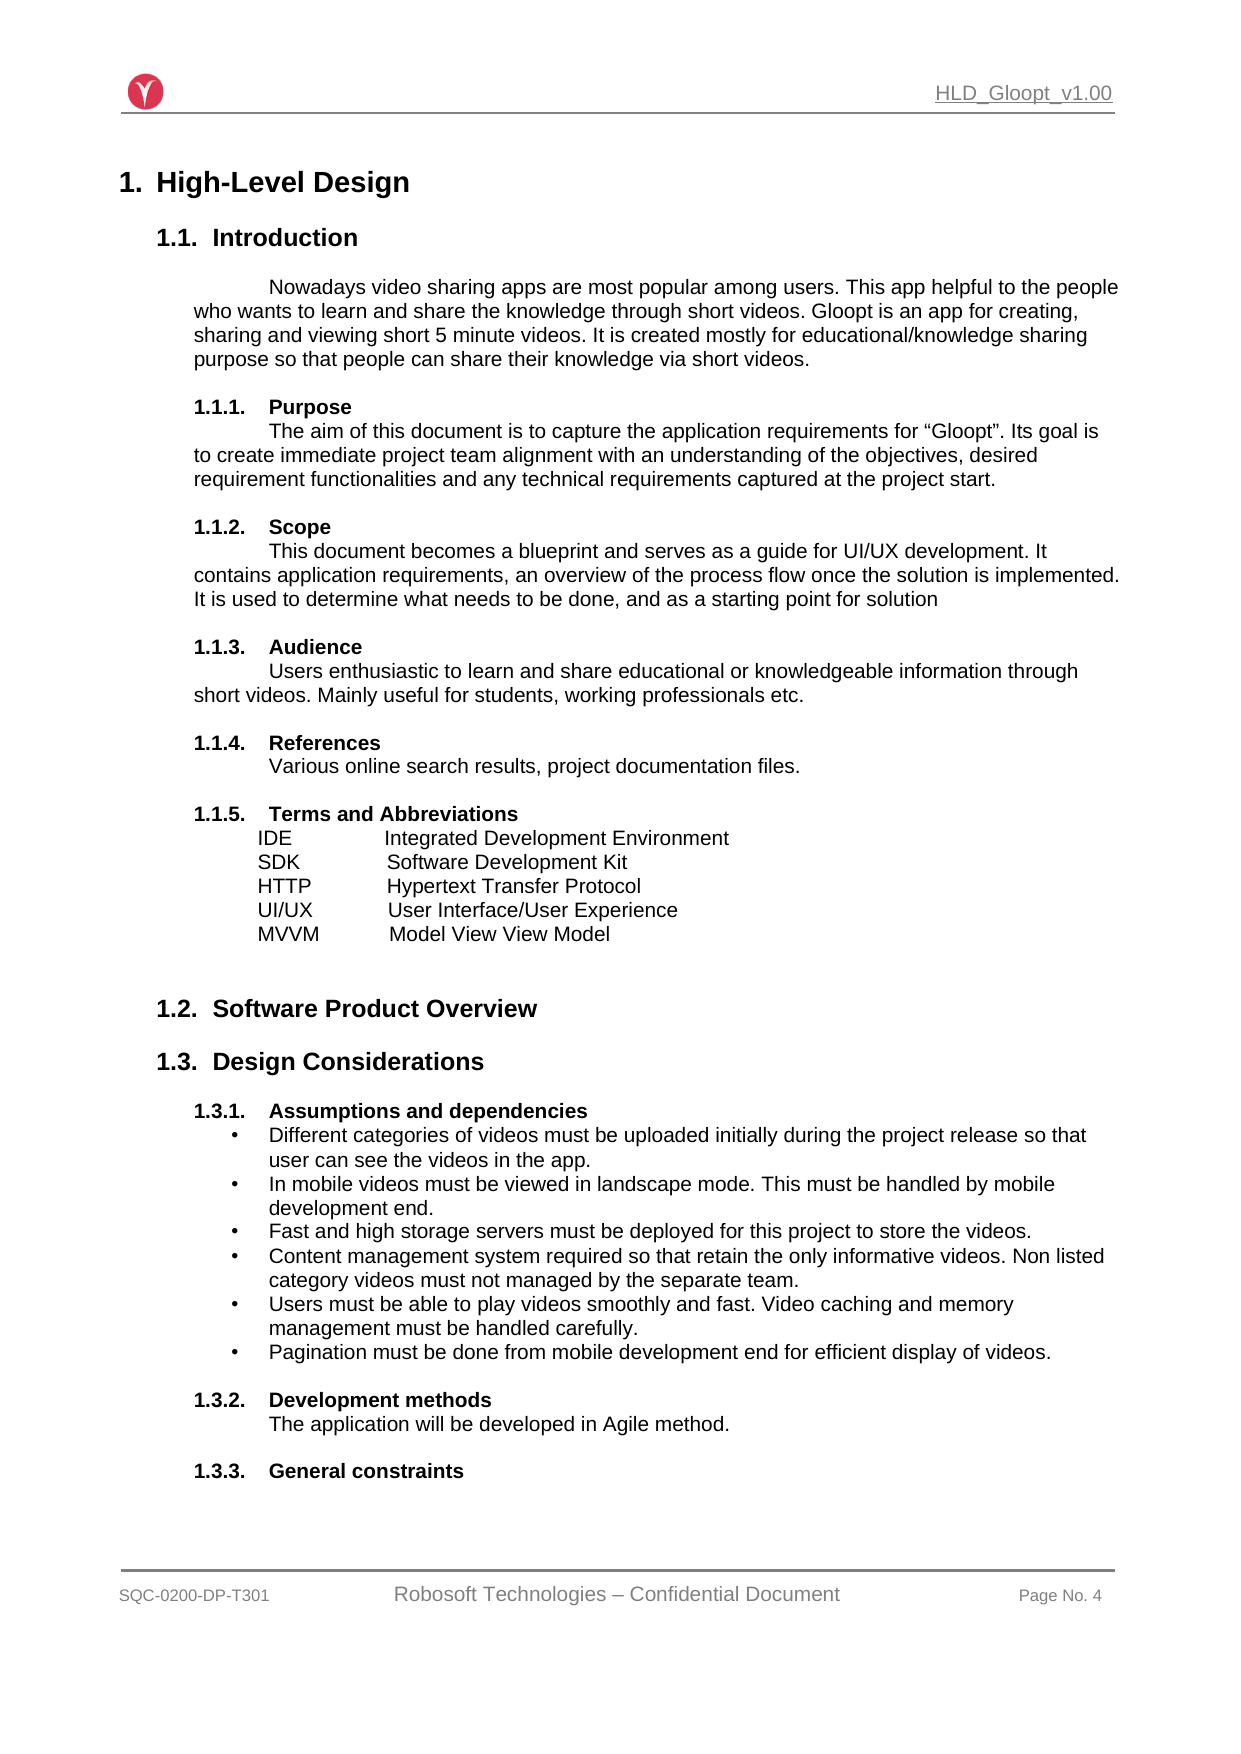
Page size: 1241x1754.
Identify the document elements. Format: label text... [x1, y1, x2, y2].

subtitle Audience [193, 634, 1122, 658]
list Different categories of videos must be uploaded initially during the project release so that user can see the videos in the app. [231, 1123, 1122, 1171]
text This document becomes a blueprint and serves as a guide for UI/UX development. It contains application requirements, an overview of the process flow once the solution is implemented. It is used to determine what needs to be done, and as a starting point for solution [193, 539, 1122, 611]
subtitle Purpose [193, 395, 1122, 419]
subtitle References [193, 730, 1122, 754]
list Content management system required so that retain the only informative videos. Non listed category videos must not managed by the separate team. [231, 1243, 1122, 1291]
text The aim of this document is to capture the application requirements for “Gloopt”. Its goal is to create immediate project team alignment with an understanding of the objectives, desired requirement functionalities and any technical requirements captured at the project start. [193, 419, 1122, 491]
subtitle General constraints [193, 1459, 1122, 1483]
subtitle Design Considerations [156, 1047, 1122, 1075]
list Fast and high storage servers must be deployed for this project to store the videos. [231, 1219, 1122, 1243]
text Various online search results, project documentation files. [193, 754, 1122, 778]
text The application will be developed in Agile method. [193, 1411, 1122, 1435]
subtitle Assumptions and dependencies [193, 1099, 1122, 1123]
text MVVM Model View View Model [193, 922, 1122, 946]
subtitle Scope [193, 515, 1122, 539]
text IDE Integrated Development Environment [193, 826, 1122, 850]
text Nowadays video sharing apps are most popular among users. This app helpful to the people who wants to learn and share the knowledge through short videos. Gloopt is an app for creating, sharing and viewing short 5 minute videos. It is created mostly for educational/knowledge sharing purpose so that people can share their knowledge via short videos. [193, 275, 1122, 371]
picture [127, 73, 164, 110]
list Users must be able to play videos smoothly and fast. Video caching and memory management must be handled carefully. [231, 1291, 1122, 1339]
text UI/UX User Interface/User Experience [193, 898, 1122, 922]
list Pagination must be done from mobile development end for efficient display of videos. [231, 1339, 1122, 1363]
subtitle Software Product Overview [156, 994, 1122, 1023]
text HTTP Hypertext Transfer Protocol [193, 874, 1122, 898]
subtitle High-Level Design [118, 165, 1122, 198]
subtitle Development methods [193, 1387, 1122, 1411]
text Users enthusiastic to learn and share educational or knowledgeable information through short videos. Mainly useful for students, working professionals etc. [193, 658, 1122, 706]
subtitle Terms and Abbreviations [193, 802, 1122, 826]
text SDK Software Development Kit [193, 850, 1122, 874]
list In mobile videos must be viewed in landscape mode. This must be handled by mobile development end. [231, 1171, 1122, 1219]
subtitle Introduction [156, 222, 1122, 251]
